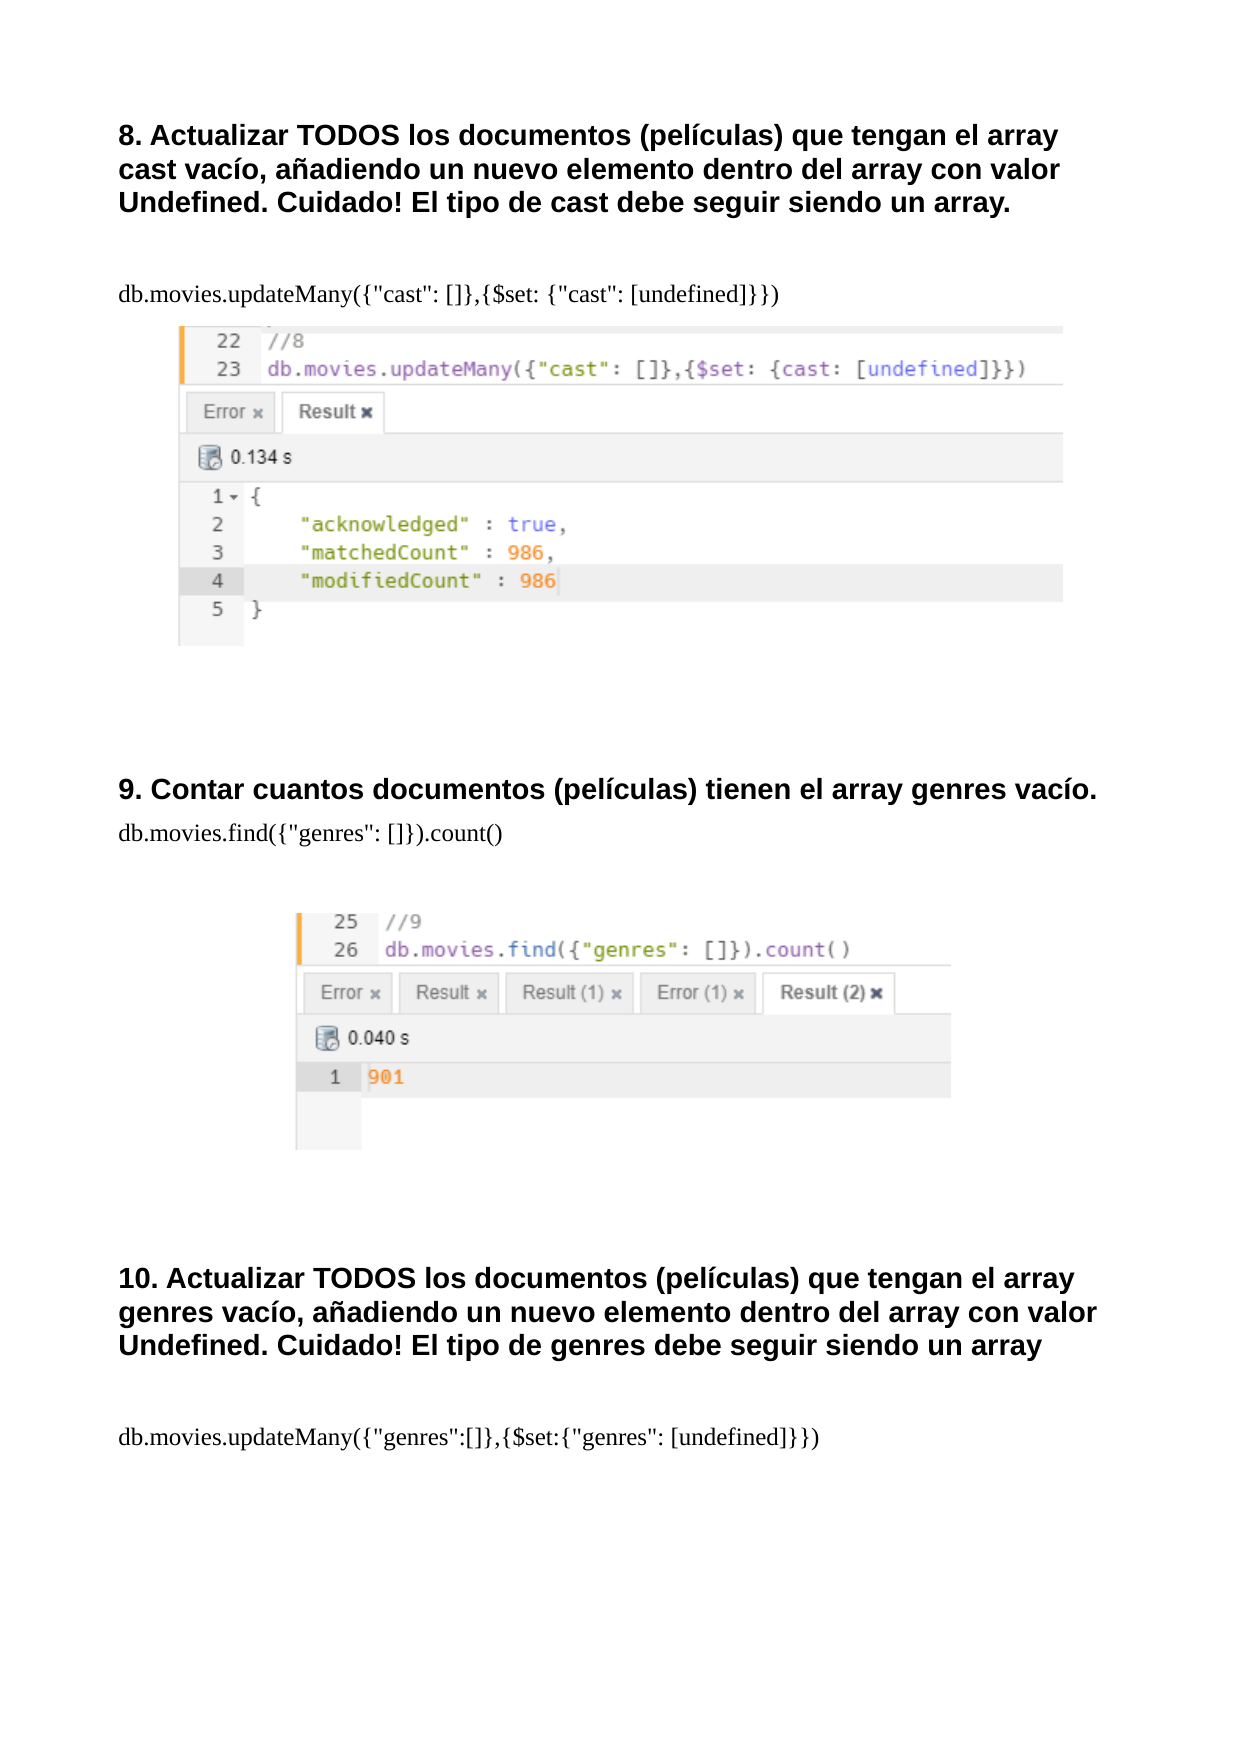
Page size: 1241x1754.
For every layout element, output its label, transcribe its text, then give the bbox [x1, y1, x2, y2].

picture [288, 913, 952, 1150]
subtitle 9. Contar cuantos documentos (películas) tienen el array genres vacío. [118, 772, 1122, 806]
picture [177, 326, 1064, 646]
text db.movies.find({"genres": []}).count() [118, 818, 1122, 847]
text db.movies.updateMany({"cast": []},{$set: {"cast": [undefined]}}) [118, 279, 1122, 308]
text db.movies.updateMany({"genres":[]},{$set:{"genres": [undefined]}}) [118, 1422, 1122, 1451]
subtitle 10. Actualizar TODOS los documentos (películas) que tengan el array genres vacío, añadiendo un nuevo elemento dentro del array con valor Undefined. Cuidado! El tipo de genres debe seguir siendo un array [118, 1261, 1122, 1362]
subtitle 8. Actualizar TODOS los documentos (películas) que tengan el array cast vacío, añadiendo un nuevo elemento dentro del array con valor Undefined. Cuidado! El tipo de cast debe seguir siendo un array. [118, 118, 1122, 219]
